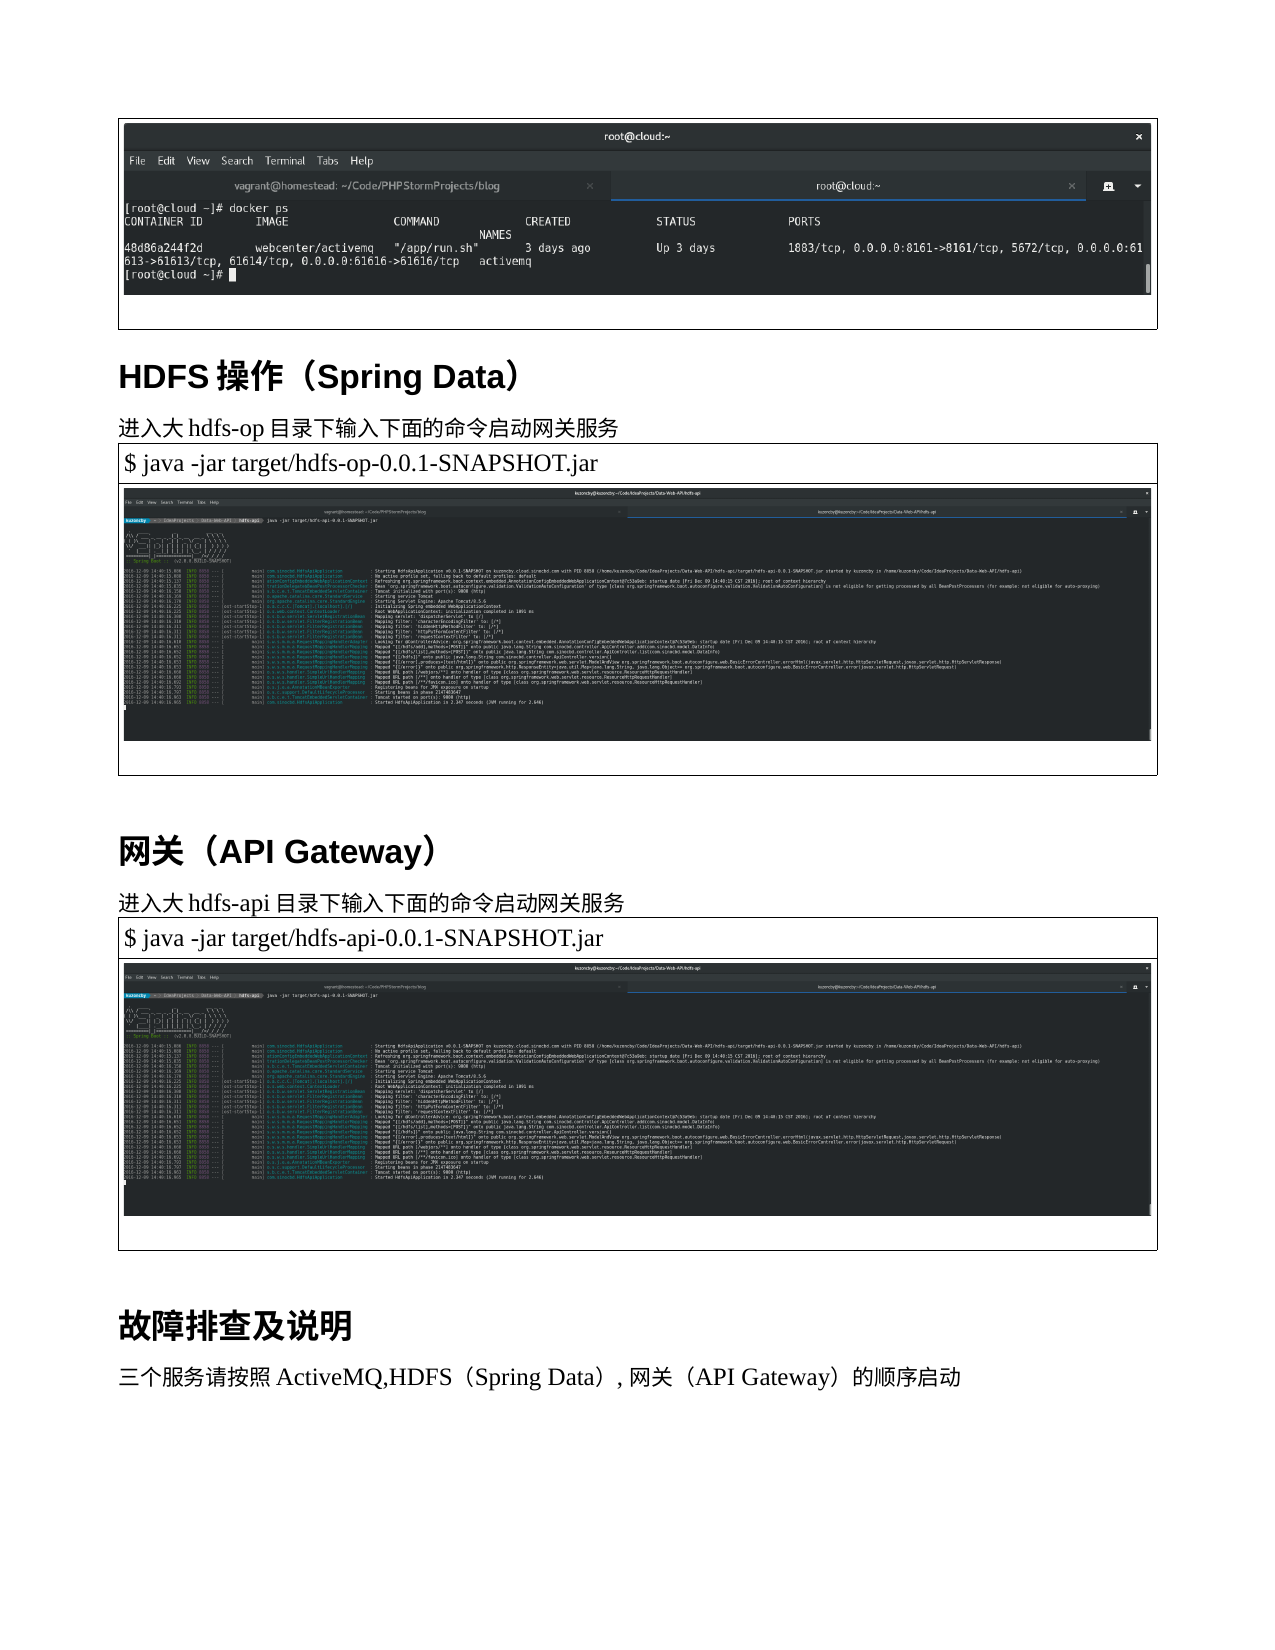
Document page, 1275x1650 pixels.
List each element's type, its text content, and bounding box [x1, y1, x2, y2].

table_header $ java -jar target/hdfs-op-0.0.1-SNAPSHOT.jar [119, 444, 1157, 483]
text 进入大hdfs-api目录下输入下面的命令启动网关服务 [118, 886, 1157, 917]
picture [123, 963, 1152, 1216]
text 进入大hdfs-op目录下输入下面的命令启动网关服务 [118, 411, 1157, 442]
table_cell [119, 959, 1157, 1250]
picture [123, 123, 1152, 295]
subtitle 故障排查及说明 [118, 1299, 1157, 1348]
table_cell [119, 119, 1157, 329]
subtitle 网关（API Gateway） [118, 824, 1157, 873]
text 三个服务请按照ActiveMQ,HDFS（Spring Data）, 网关（API Gateway）的顺序启动 [118, 1360, 1157, 1392]
picture [123, 488, 1152, 741]
table_header $ java -jar target/hdfs-api-0.0.1-SNAPSHOT.jar [119, 918, 1157, 958]
subtitle HDFS操作（Spring Data） [118, 350, 1157, 398]
table_cell [119, 484, 1157, 775]
